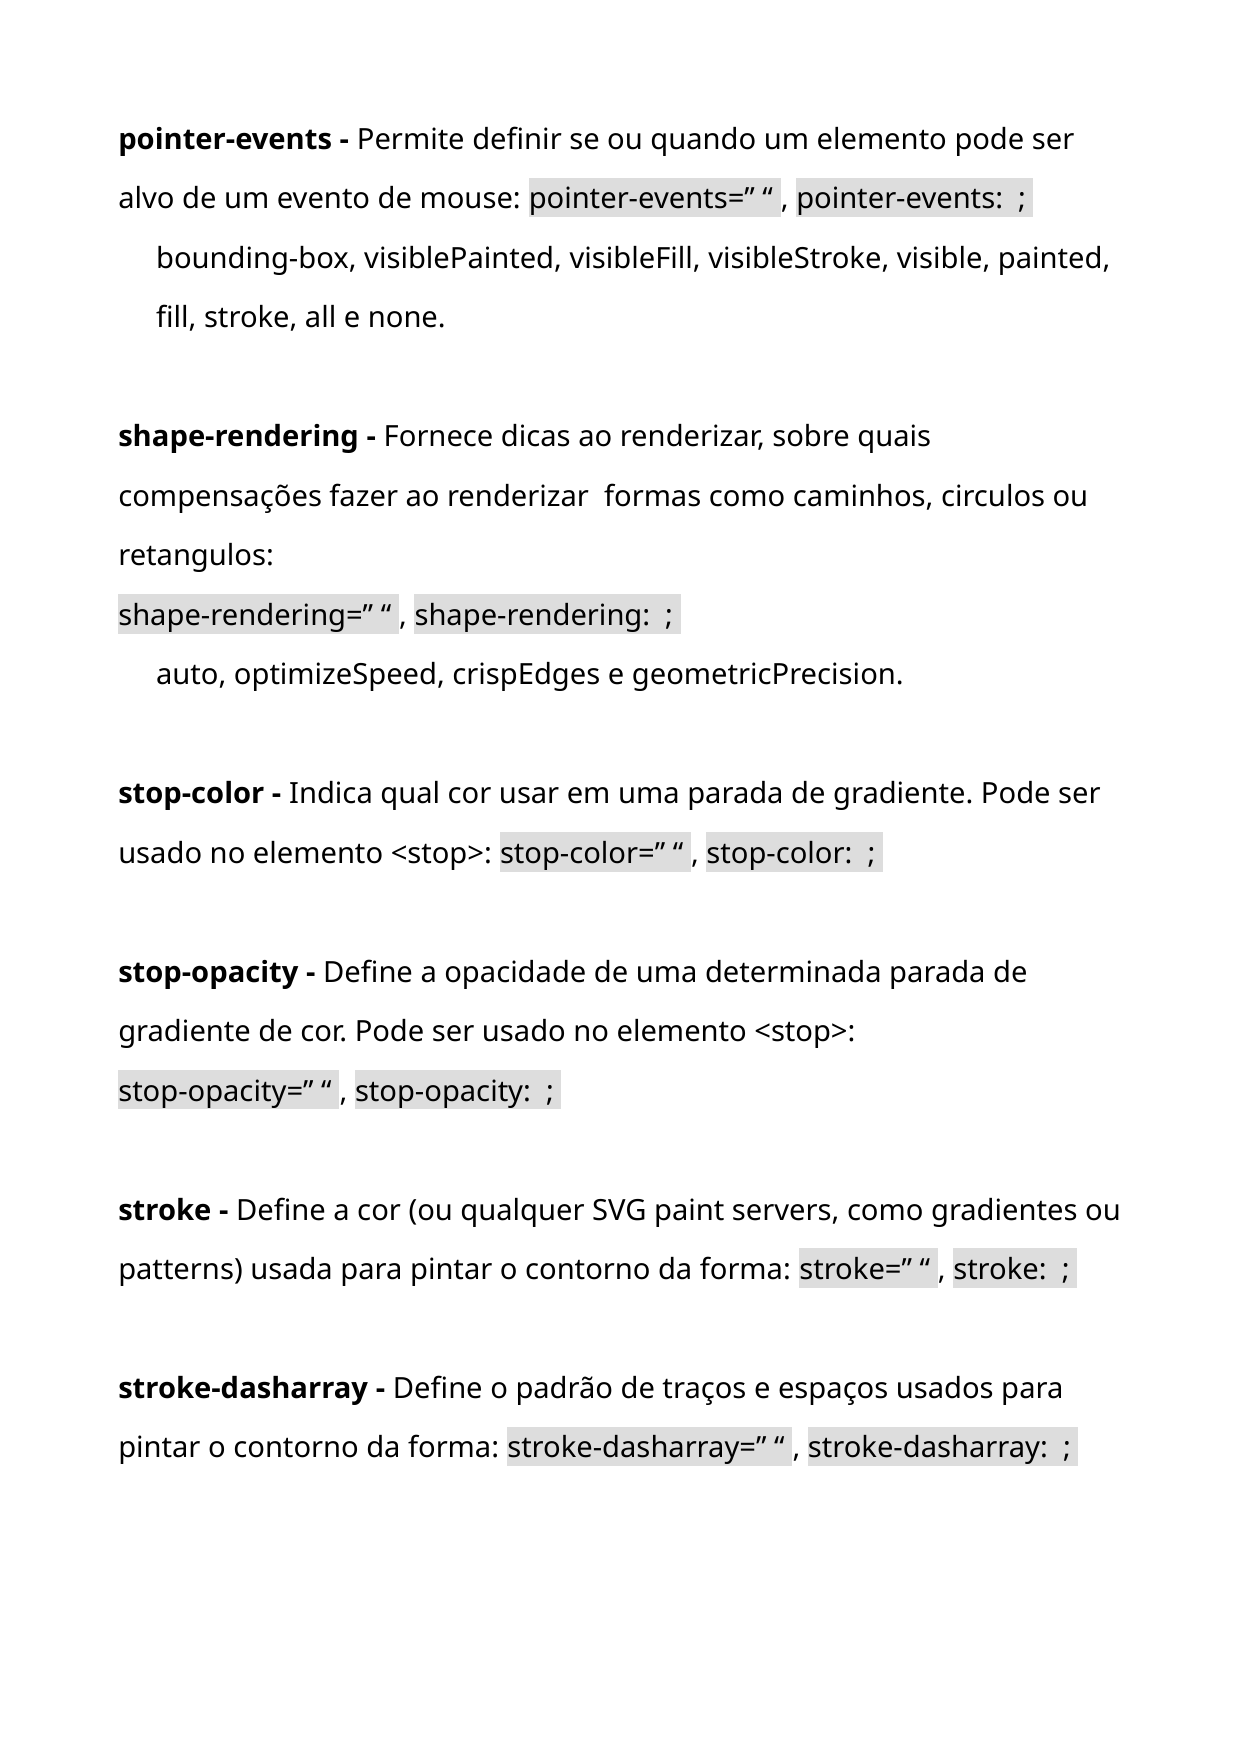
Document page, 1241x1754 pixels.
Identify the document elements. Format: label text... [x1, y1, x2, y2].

text shape-rendering=” “ , shape-rendering: ; [118, 594, 1122, 634]
text auto, optimizeSpeed, crispEdges e geometricPrecision. [118, 653, 1122, 693]
text stroke - Define a cor (ou qualquer SVG paint servers, como gradientes ou patterns) usada para pintar o contorno da forma: stroke=” “ , stroke: ; [118, 1189, 1122, 1288]
text bounding-box, visiblePainted, visibleFill, visibleStroke, visible, painted, [118, 237, 1122, 277]
text shape-rendering - Fornece dicas ao renderizar, sobre quais compensações fazer ao renderizar formas como caminhos, circulos ou retangulos: [118, 416, 1122, 574]
text stroke-dasharray - Define o padrão de traços e espaços usados para pintar o contorno da forma: stroke-dasharray=” “ , stroke-dasharray: ; [118, 1367, 1122, 1466]
text pointer-events - Permite definir se ou quando um elemento pode ser alvo de um evento de mouse: pointer-events=” “ , pointer-events: ; [118, 118, 1122, 217]
text stop-opacity - Define a opacidade de uma determinada parada de gradiente de cor. Pode ser usado no elemento <stop>: [118, 951, 1122, 1050]
text stop-opacity=” “ , stop-opacity: ; [118, 1070, 1122, 1109]
text stop-color - Indica qual cor usar em uma parada de gradiente. Pode ser usado no elemento <stop>: stop-color=” “ , stop-color: ; [118, 772, 1122, 872]
text fill, stroke, all e none. [118, 297, 1122, 336]
